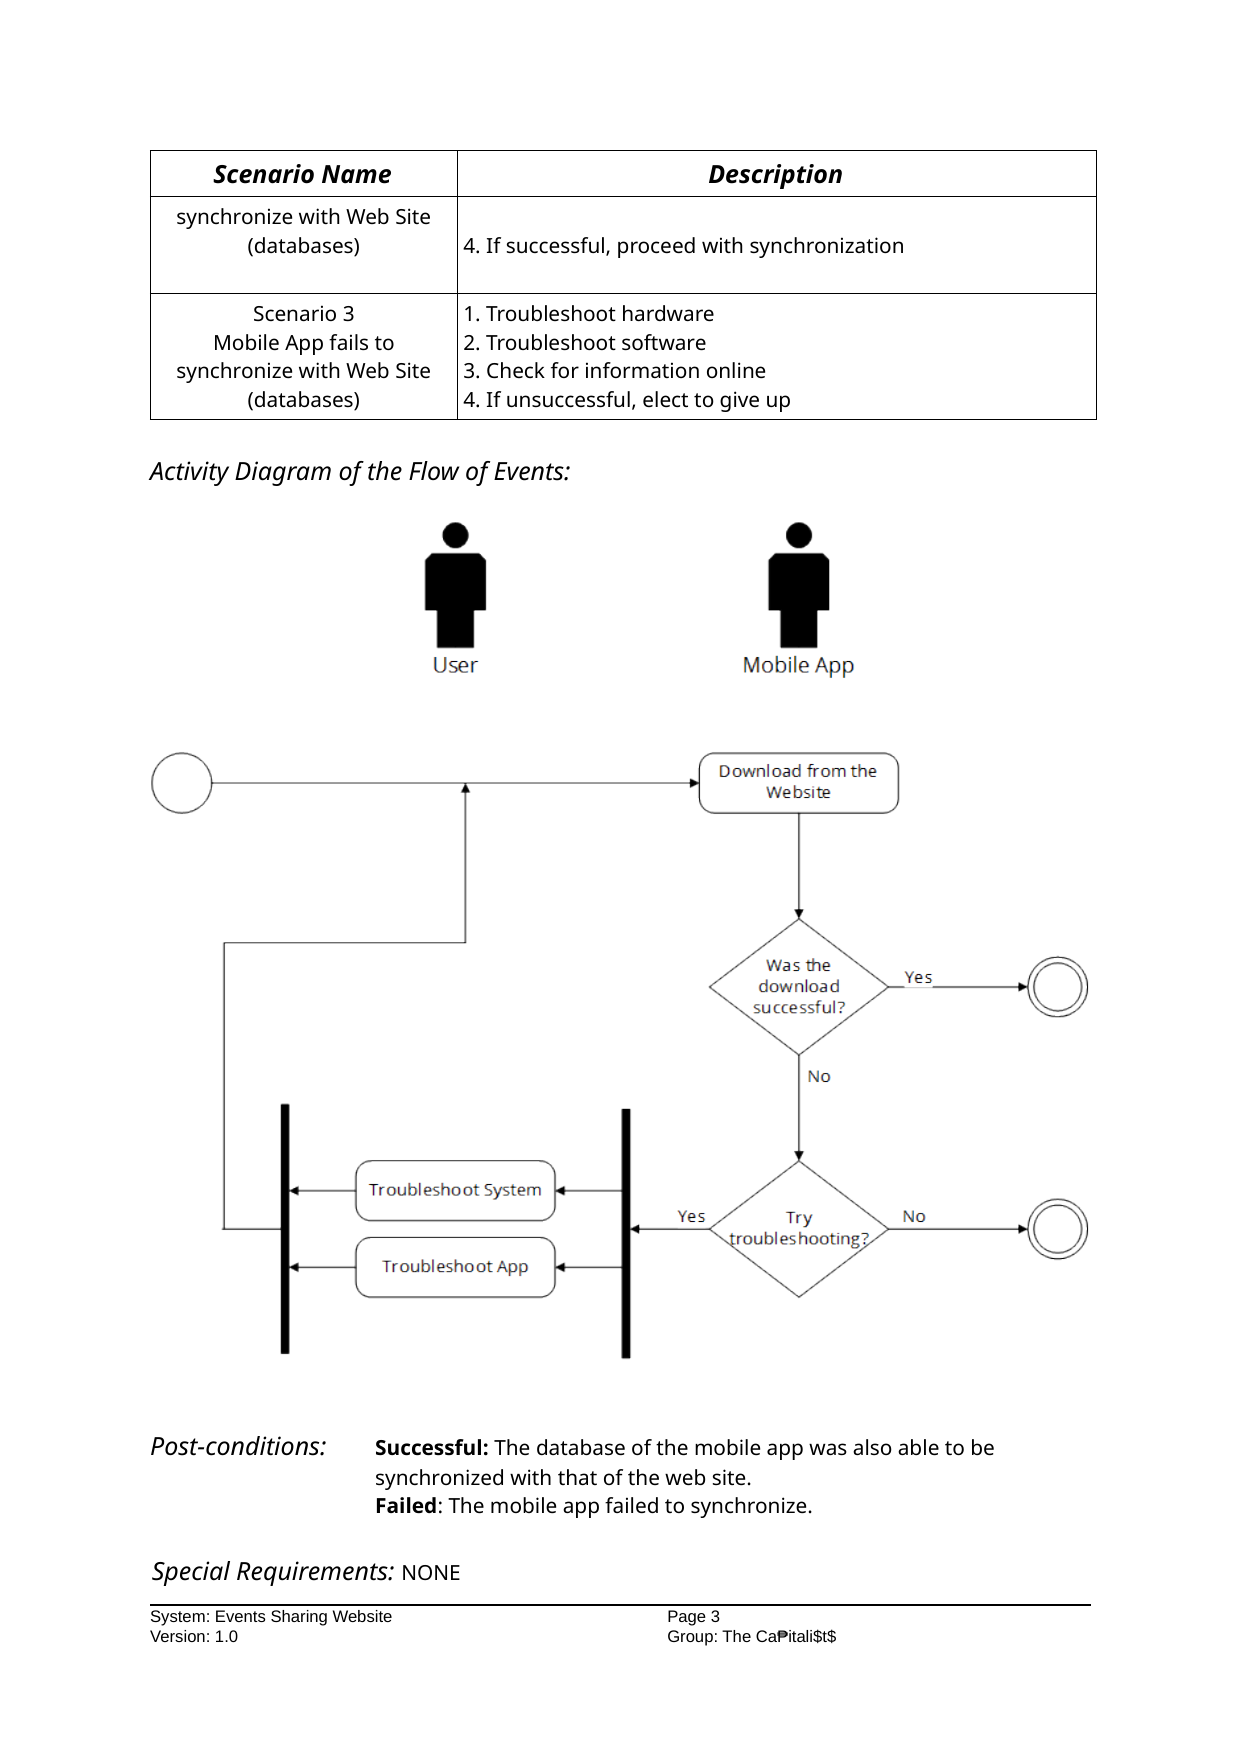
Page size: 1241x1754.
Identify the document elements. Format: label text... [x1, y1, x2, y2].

text Post-conditions: Successful: The database of the mobile app was also able to be synchronized with that of the web site. Failed: The mobile app failed to synchronize. [150, 1429, 1091, 1520]
table_cell Scenario 3 Mobile App fails to synchronize with Web Site (databases) [151, 294, 457, 419]
table_header Description [458, 151, 1096, 196]
text Special Requirements: NONE [152, 1554, 1091, 1588]
table_header Scenario Name [151, 151, 457, 196]
text Activity Diagram of the Flow of Events: [150, 454, 1091, 488]
table_cell 1. Troubleshoot hardware 2. Troubleshoot software 3. Check for information online 4. If unsuccessful, elect to give up [458, 294, 1096, 419]
table_cell 4. If successful, proceed with synchronization [458, 197, 1096, 293]
table_cell synchronize with Web Site (databases) [151, 197, 457, 293]
